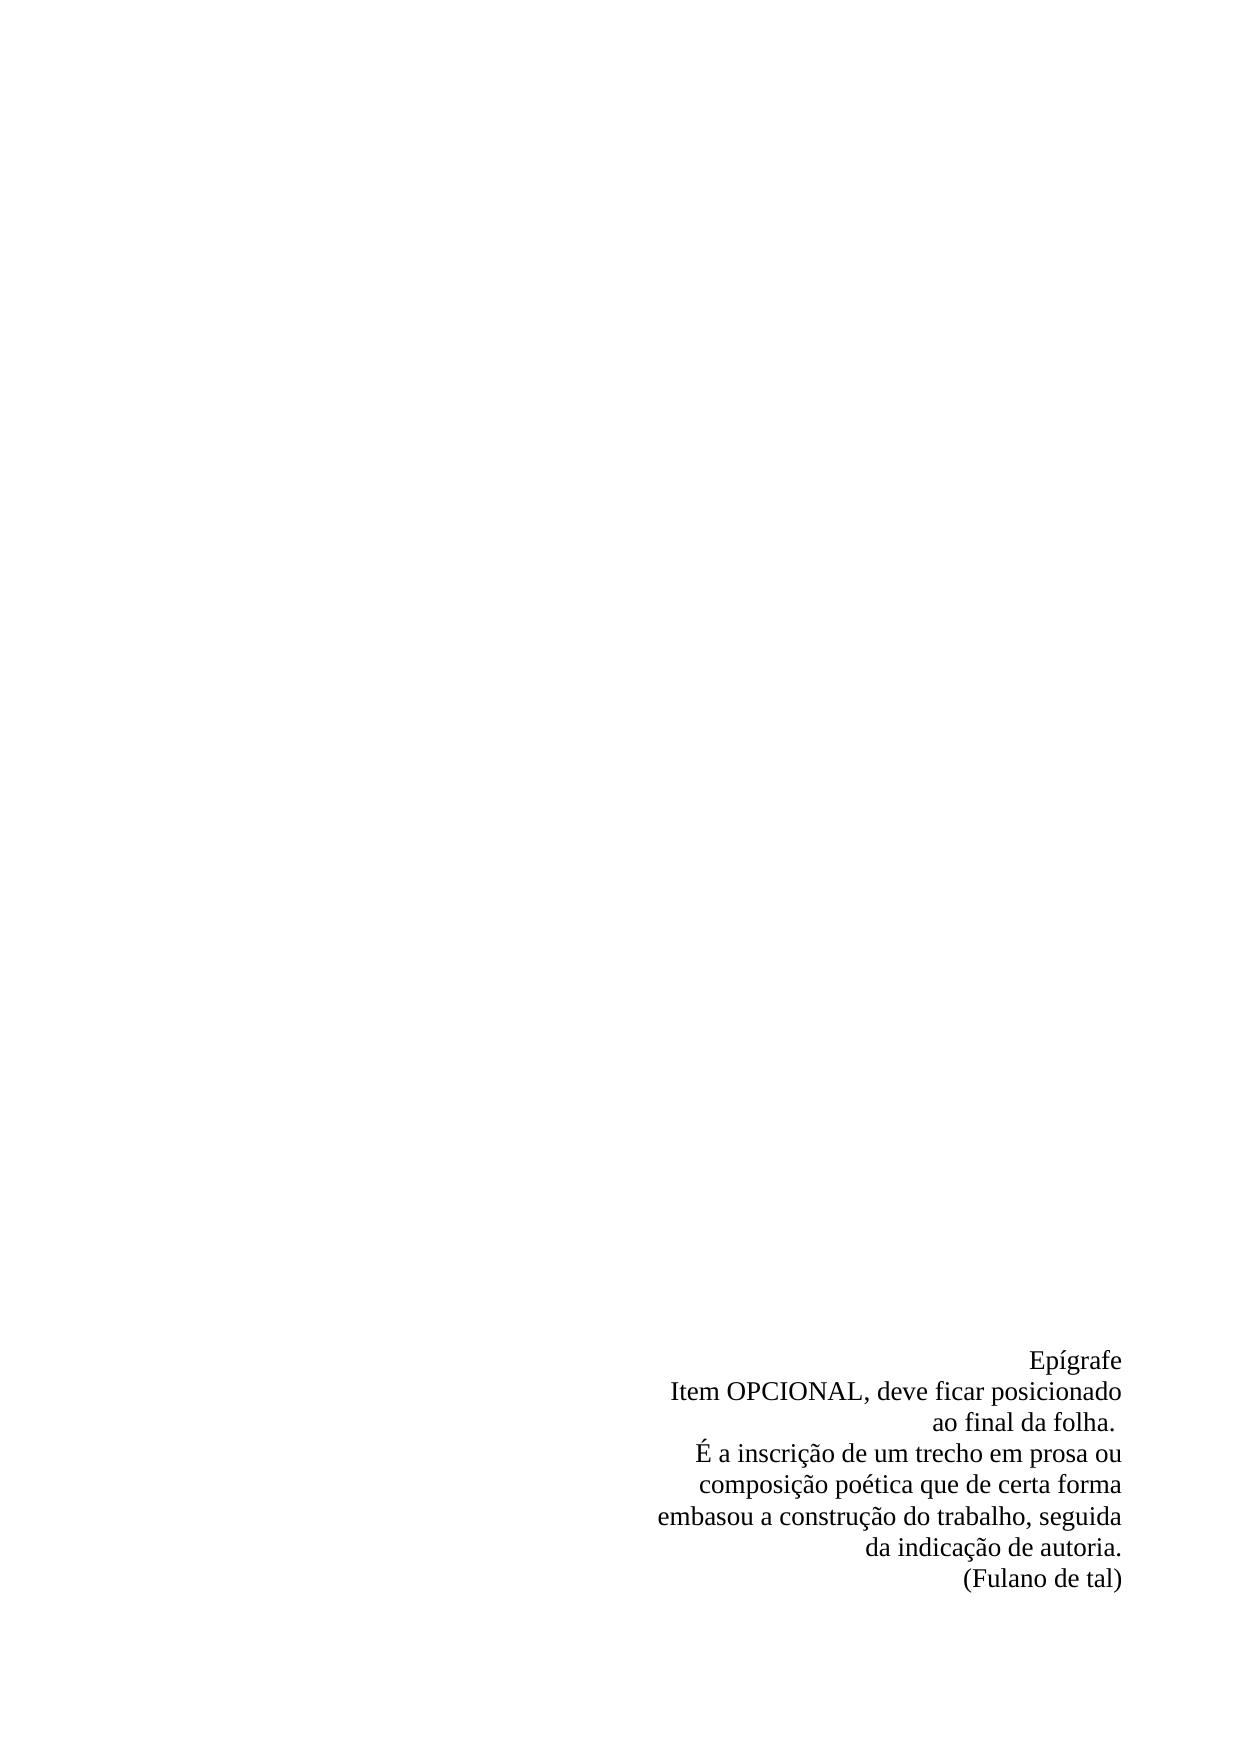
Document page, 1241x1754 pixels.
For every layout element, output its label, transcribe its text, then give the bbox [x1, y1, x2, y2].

text Item OPCIONAL, deve ficar posicionado ao final da folha. [649, 1375, 1122, 1437]
text É a inscrição de um trecho em prosa ou composição poética que de certa forma embasou a construção do trabalho, seguida da indicação de autoria. [649, 1437, 1122, 1562]
text (Fulano de tal) [649, 1562, 1122, 1593]
text Epígrafe [649, 1344, 1122, 1375]
